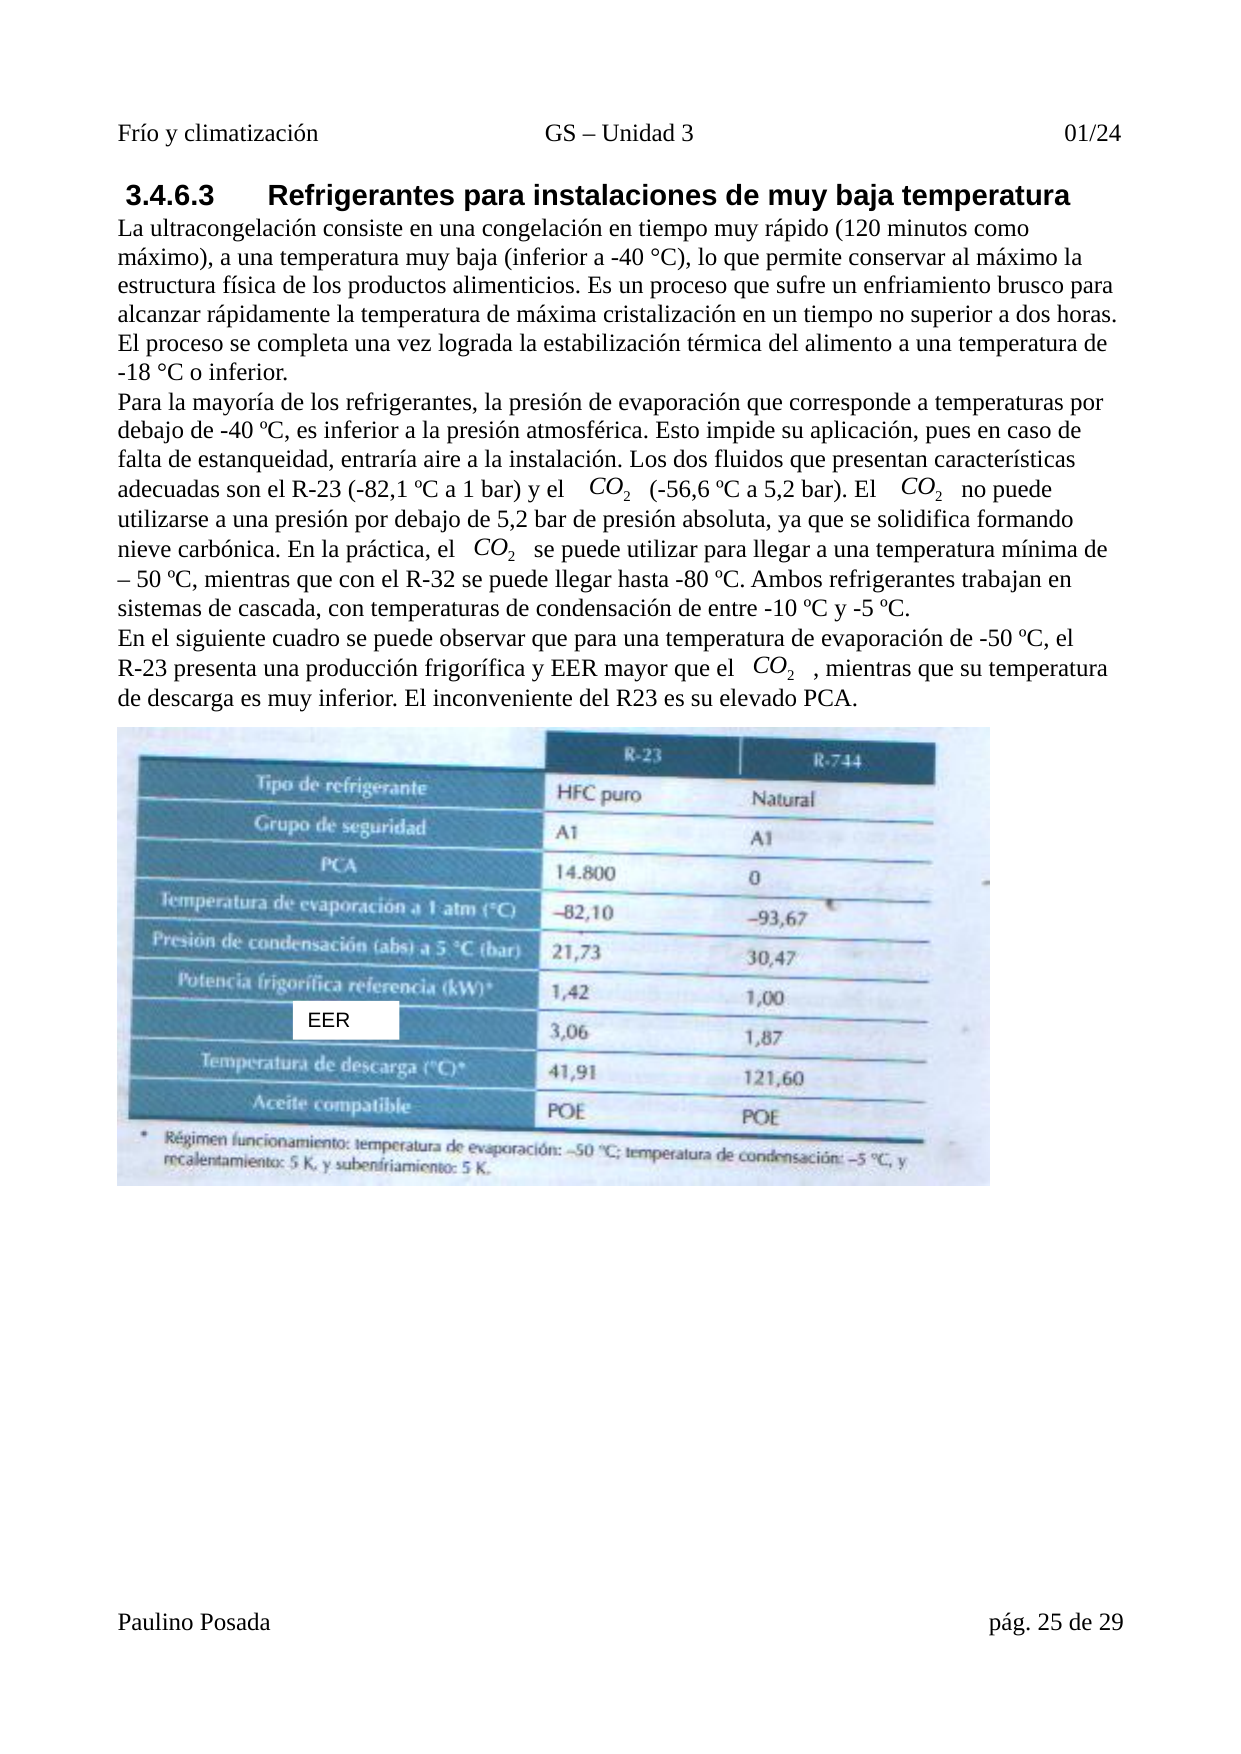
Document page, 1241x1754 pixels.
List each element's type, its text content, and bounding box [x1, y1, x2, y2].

text Para la mayoría de los refrigerantes, la presión de evaporación que corresponde a temperaturas por debajo de -40 ºC, es inferior a la presión atmosférica. Esto impide su aplicación, pues en caso de falta de estanqueidad, entraría aire a la instalación. Los dos fluidos que presentan características adecuadas son el R-23 (-82,1 ºC a 1 bar) y el (-56,6 ºC a 5,2 bar). El no puede utilizarse a una presión por debajo de 5,2 bar de presión absoluta, ya que se solidifica formando nieve carbónica. En la práctica, else puede utilizar para llegar a una temperatura mínima de – 50 ºC, mientras que con el R-32 se puede llegar hasta -80 ºC. Ambos refrigerantes trabajan en sistemas de cascada, con temperaturas de condensación de entre -10 ºC y -5 ºC. [117, 387, 1123, 622]
text En el siguiente cuadro se puede observar que para una temperatura de evaporación de -50 ºC, el R-23 presenta una producción frigorífica y EER mayor que el, mientras que su temperatura de descarga es muy inferior. El inconveniente del R23 es su elevado PCA. [117, 623, 1123, 712]
text La ultracongelación consiste en una congelación en tiempo muy rápido (120 minutos como máximo), a una temperatura muy baja (inferior a -40 °C), lo que permite conservar al máximo la estructura física de los productos alimenticios. Es un proceso que sufre un enfriamiento brusco para alcanzar rápidamente la temperatura de máxima cristalización en un tiempo no superior a dos horas. El proceso se completa una vez lograda la estabilización térmica del alimento a una temperatura de -18 °C o inferior. [117, 213, 1123, 385]
picture [117, 727, 990, 1186]
subtitle Refrigerantes para instalaciones de muy baja temperatura [117, 178, 1123, 211]
